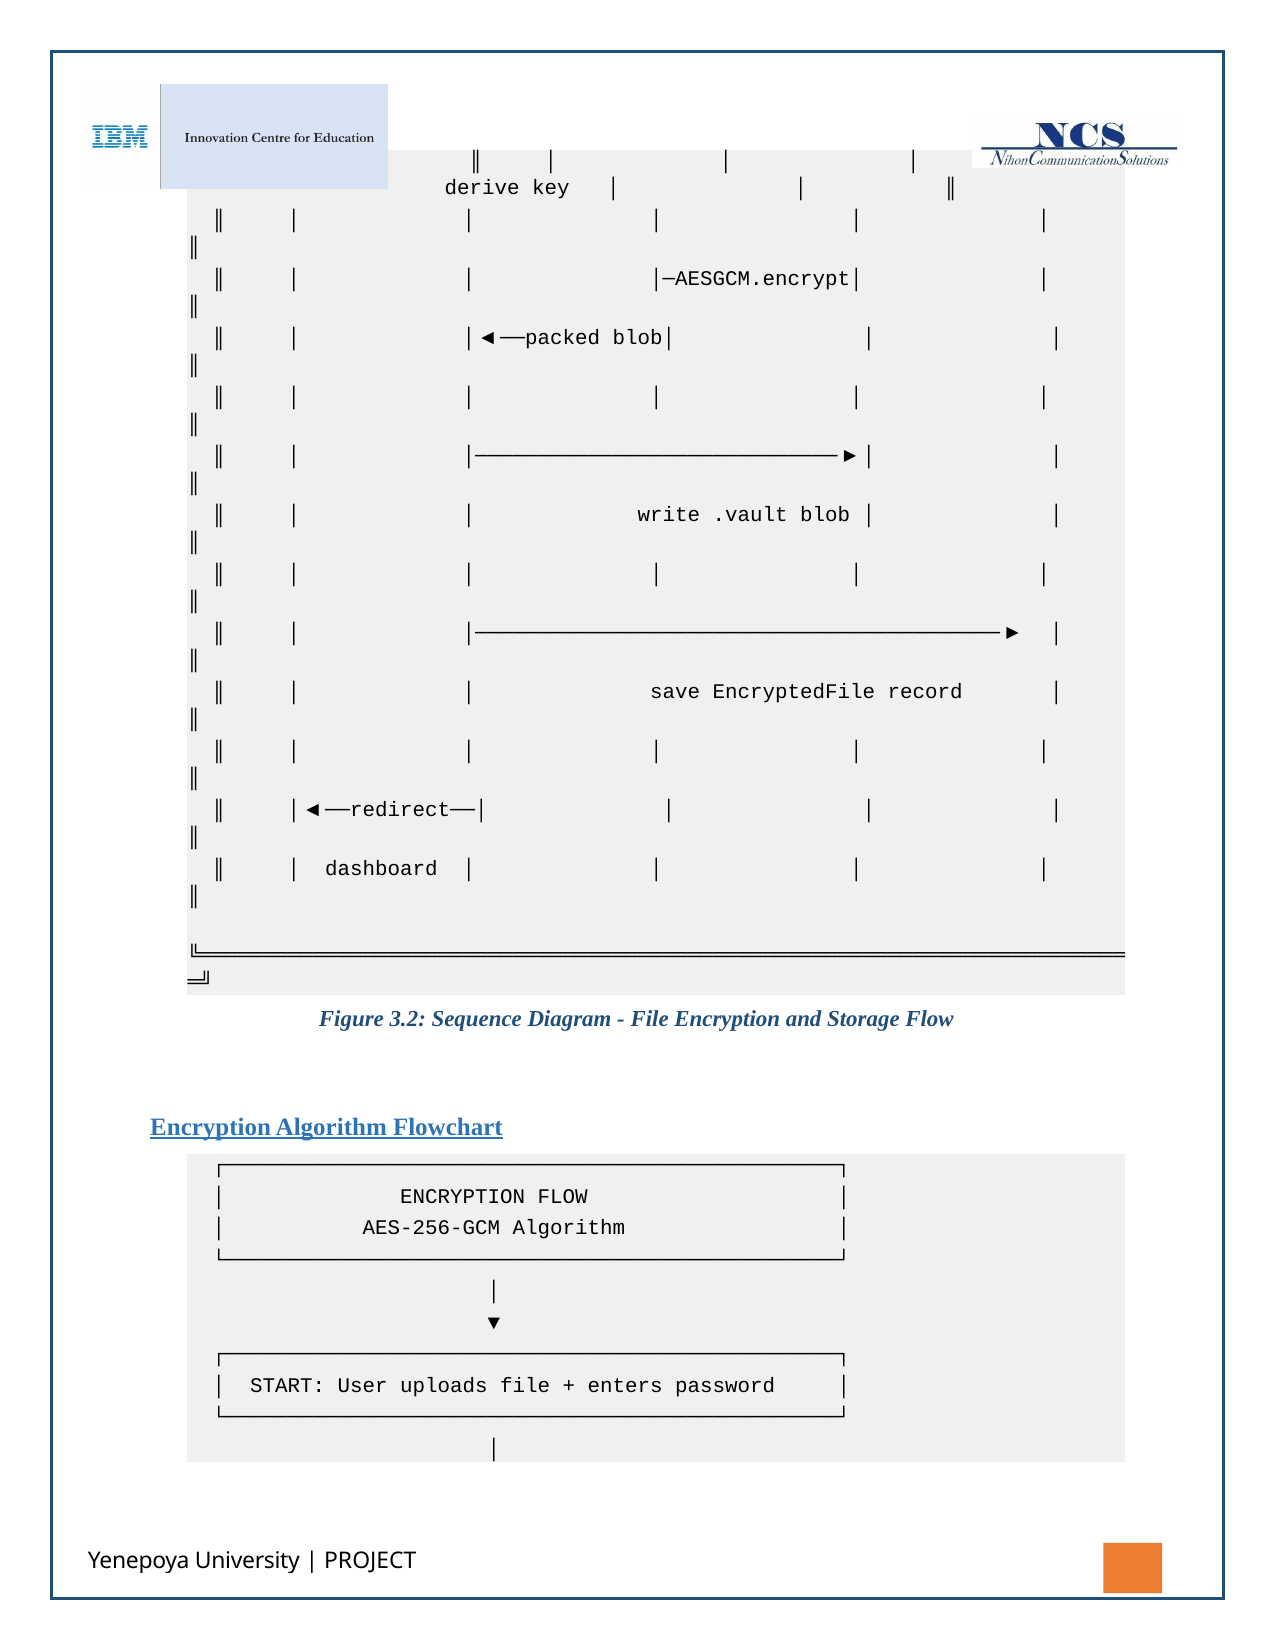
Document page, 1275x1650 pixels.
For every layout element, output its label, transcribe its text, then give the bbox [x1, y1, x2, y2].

text │ ENCRYPTION FLOW │ [219, 1186, 843, 1209]
text ║ │ │ │ │ │ ║ [187, 209, 1125, 260]
text Figure 3.2: Sequence Diagram - File Encryption and Storage Flow [150, 1005, 1125, 1031]
text │ [187, 1280, 1125, 1304]
text ║ │ │ write .vault blob │ │ ║ [187, 504, 1125, 555]
text └─────────────────────────────────────────────────┘ [187, 1407, 1125, 1430]
text │ ENCRYPTION FLOW │ [844, 1186, 1125, 1209]
text ┌─────────────────────────────────────────────────┐ [187, 1154, 1125, 1178]
text ║ │ │ save EncryptedFile record │ ║ [187, 681, 1125, 732]
text ╚═══════════════════════════════════════════════════════════════════════════╝ [187, 916, 1125, 995]
text │ START: User uploads file + enters password │ [187, 1375, 1125, 1399]
text ║ │ │◀──packed blob│ │ │ ║ [187, 327, 1125, 378]
text ┌─────────────────────────────────────────────────┐ [187, 1343, 1125, 1367]
picture [81, 84, 391, 189]
text ║ │◀──redirect──│ │ │ │ ║ [187, 798, 1125, 849]
text ║ │ │ │ │ │ ║ [187, 386, 1125, 437]
text └─────────────────────────────────────────────────┘ [187, 1249, 1125, 1272]
text ║ │ │──────────────────────────────────────────▶ │ ║ [187, 622, 1125, 673]
text ║ │ │ │ derive key │ │ ║ [187, 150, 1125, 201]
text │ [187, 1438, 1125, 1462]
text │ ENCRYPTION FLOW │ [187, 1186, 218, 1209]
text ║ │ │ │ │ │ ║ [187, 739, 1125, 791]
text │ AES-256-GCM Algorithm │ [187, 1217, 1125, 1241]
text Encryption Algorithm Flowchart [150, 1112, 1125, 1141]
picture [982, 113, 1185, 170]
text ║ │ │─────────────────────────────▶│ │ ║ [187, 445, 1125, 496]
text ║ │ dashboard │ │ │ │ ║ [187, 857, 1125, 908]
text ▼ [187, 1312, 1125, 1336]
text ║ │ │ │ │ │ ║ [187, 563, 1125, 614]
text ║ │ │ │─AESGCM.encrypt│ │ ║ [187, 268, 1125, 319]
